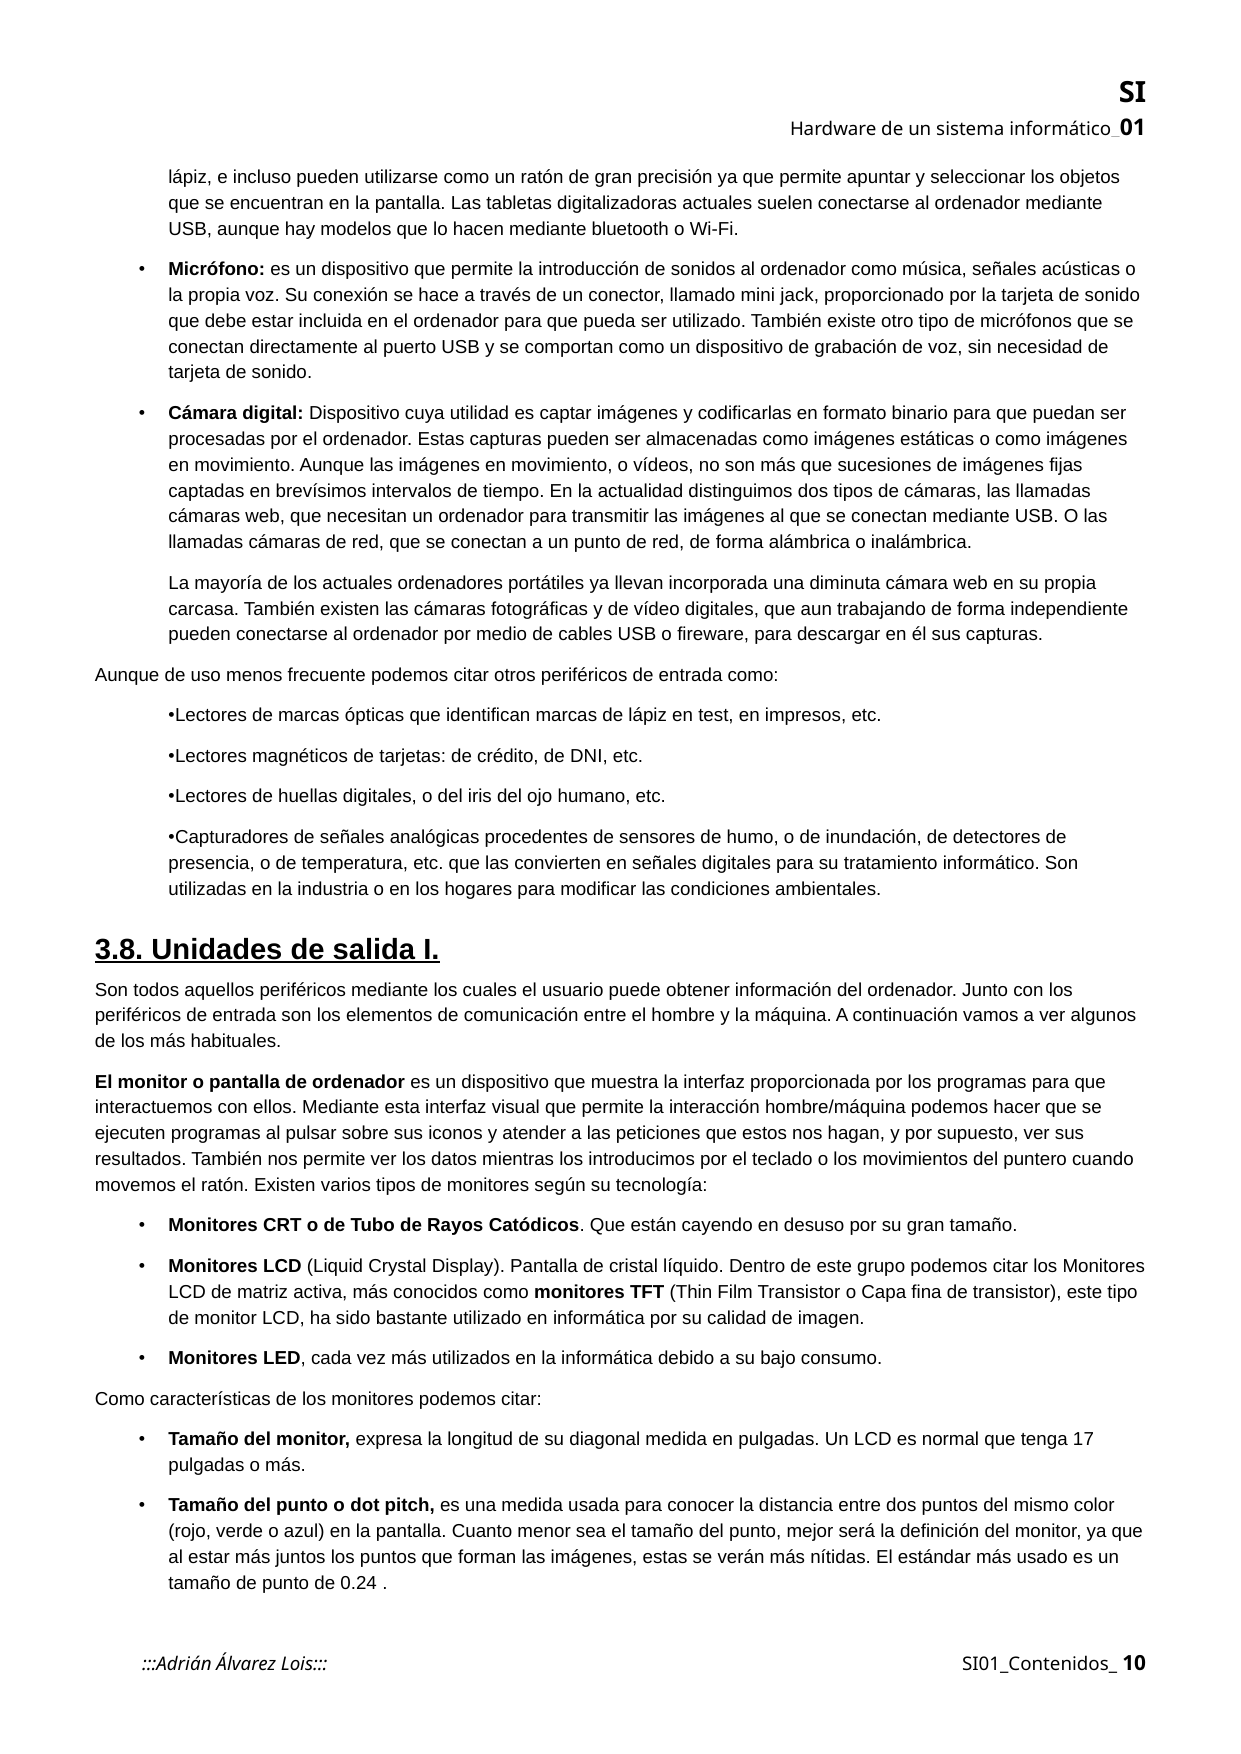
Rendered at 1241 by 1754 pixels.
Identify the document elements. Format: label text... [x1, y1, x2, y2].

list Tamaño del monitor, expresa la longitud de su diagonal medida en pulgadas. Un LCD es normal que tenga 17 pulgadas o más. [139, 1428, 1146, 1475]
text Son todos aquellos periféricos mediante los cuales el usuario puede obtener información del ordenador. Junto con los periféricos de entrada son los elementos de comunicación entre el hombre y la máquina. A continuación vamos a ver algunos de los más habituales. [94, 978, 1146, 1052]
list Monitores LCD (Liquid Crystal Display). Pantalla de cristal líquido. Dentro de este grupo podemos citar los Monitores LCD de matriz activa, más conocidos como monitores TFT (Thin Film Transistor o Capa fina de transistor), este tipo de monitor LCD, ha sido bastante utilizado en informática por su calidad de imagen. [139, 1255, 1146, 1328]
list Micrófono: es un dispositivo que permite la introducción de sonidos al ordenador como música, señales acústicas o la propia voz. Su conexión se hace a través de un conector, llamado mini jack, proporcionado por la tarjeta de sonido que debe estar incluida en el ordenador para que pueda ser utilizado. También existe otro tipo de micrófonos que se conectan directamente al puerto USB y se comportan como un dispositivo de grabación de voz, sin necesidad de tarjeta de sonido. [139, 258, 1146, 383]
list Capturadores de señales analógicas procedentes de sensores de humo, o de inundación, de detectores de presencia, o de temperatura, etc. que las convierten en señales digitales para su tratamiento informático. Son utilizadas en la industria o en los hogares para modificar las condiciones ambientales. [94, 826, 1146, 899]
list Cámara digital: Dispositivo cuya utilidad es captar imágenes y codificarlas en formato binario para que puedan ser procesadas por el ordenador. Estas capturas pueden ser almacenadas como imágenes estáticas o como imágenes en movimiento. Aunque las imágenes en movimiento, o vídeos, no son más que sucesiones de imágenes fijas captadas en brevísimos intervalos de tiempo. En la actualidad distinguimos dos tipos de cámaras, las llamadas cámaras web, que necesitan un ordenador para transmitir las imágenes al que se conectan mediante USB. O las llamadas cámaras de red, que se conectan a un punto de red, de forma alámbrica o inalámbrica. [139, 402, 1146, 553]
subtitle 3.8. Unidades de salida I. [94, 932, 1146, 966]
list lápiz, e incluso pueden utilizarse como un ratón de gran precisión ya que permite apuntar y seleccionar los objetos que se encuentran en la pantalla. Las tabletas digitalizadoras actuales suelen conectarse al ordenador mediante USB, aunque hay modelos que lo hacen mediante bluetooth o Wi-Fi. [139, 166, 1146, 239]
list Lectores de huellas digitales, o del iris del ojo humano, etc. [94, 785, 1146, 807]
list Lectores magnéticos de tarjetas: de crédito, de DNI, etc. [94, 744, 1146, 766]
text El monitor o pantalla de ordenador es un dispositivo que muestra la interfaz proporcionada por los programas para que interactuemos con ellos. Mediante esta interfaz visual que permite la interacción hombre/máquina podemos hacer que se ejecuten programas al pulsar sobre sus iconos y atender a las peticiones que estos nos hagan, y por supuesto, ver sus resultados. También nos permite ver los datos mientras los introducimos por el teclado o los movimientos del puntero cuando movemos el ratón. Existen varios tipos de monitores según su tecnología: [94, 1070, 1146, 1195]
list Tamaño del punto o dot pitch, es una medida usada para conocer la distancia entre dos puntos del mismo color (rojo, verde o azul) en la pantalla. Cuanto menor sea el tamaño del punto, mejor será la definición del monitor, ya que al estar más juntos los puntos que forman las imágenes, estas se verán más nítidas. El estándar más usado es un tamaño de punto de 0.24 . [139, 1494, 1146, 1593]
text Como características de los monitores podemos citar: [94, 1387, 1146, 1409]
list Monitores LED, cada vez más utilizados en la informática debido a su bajo consumo. [139, 1347, 1146, 1368]
list Lectores de marcas ópticas que identifican marcas de lápiz en test, en impresos, etc. [94, 704, 1146, 726]
list La mayoría de los actuales ordenadores portátiles ya llevan incorporada una diminuta cámara web en su propia carcasa. También existen las cámaras fotográficas y de vídeo digitales, que aun trabajando de forma independiente pueden conectarse al ordenador por medio de cables USB o fireware, para descargar en él sus capturas. [139, 571, 1146, 645]
text Aunque de uso menos frecuente podemos citar otros periféricos de entrada como: [94, 663, 1146, 685]
list Monitores CRT o de Tubo de Rayos Catódicos. Que están cayendo en desuso por su gran tamaño. [139, 1214, 1146, 1236]
